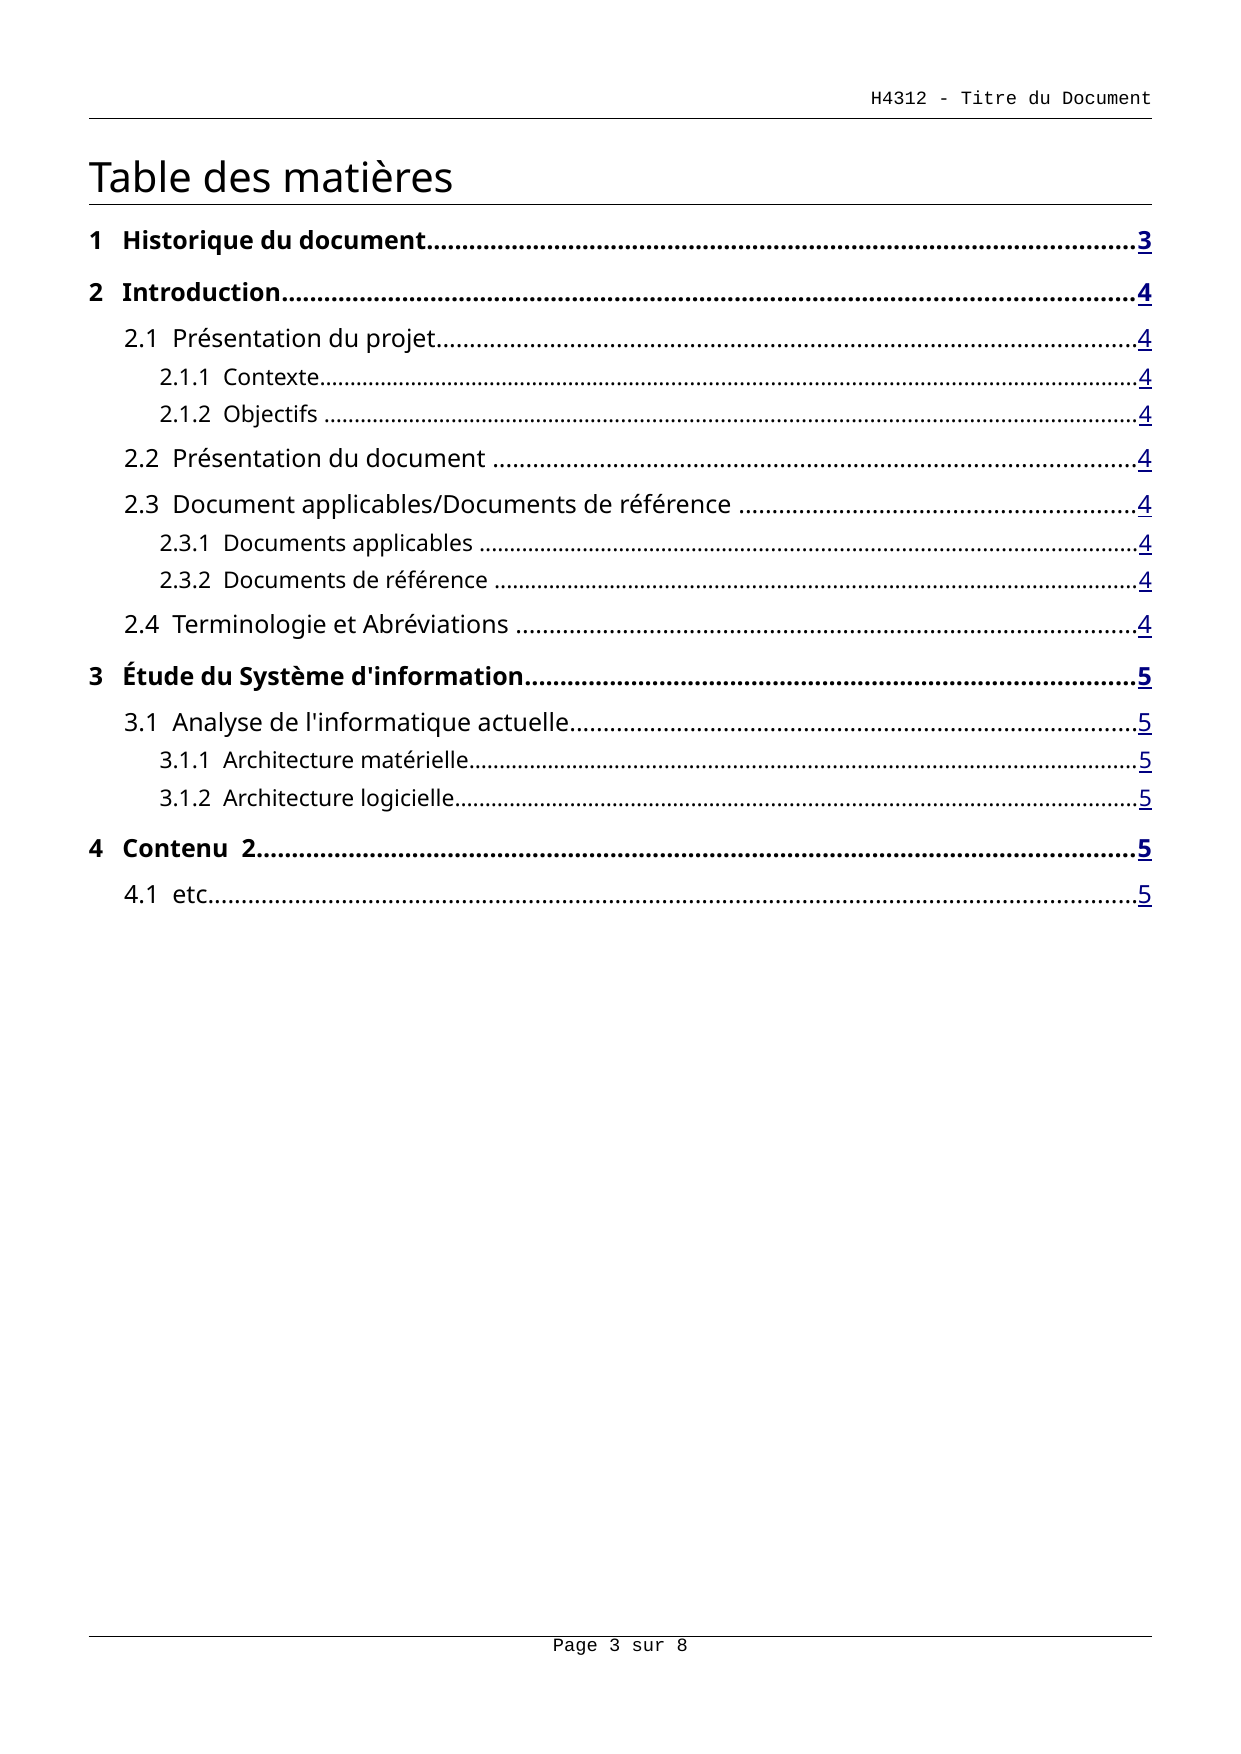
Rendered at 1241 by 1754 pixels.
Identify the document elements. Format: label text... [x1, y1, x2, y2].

text 2.3.1 Documents applicables 4 [159, 527, 1152, 558]
text 3.1.2 Architecture logicielle 5 [159, 782, 1152, 813]
text Table des matières [88, 147, 1152, 205]
text 2.2 Présentation du document 4 [124, 441, 1152, 475]
text 2.1.1 Contexte 4 [159, 361, 1152, 392]
text 2 Introduction 4 [88, 275, 1152, 309]
text 3.1.1 Architecture matérielle 5 [159, 744, 1152, 776]
text 2.3.2 Documents de référence 4 [159, 564, 1152, 595]
text 2.3 Document applicables/Documents de référence 4 [124, 487, 1152, 521]
text 2.4 Terminologie et Abréviations 4 [124, 607, 1152, 641]
text 2.1 Présentation du projet 4 [124, 321, 1152, 355]
text 4 Contenu 2 5 [88, 831, 1152, 865]
text 4.1 etc 5 [124, 876, 1152, 911]
text 2.1.2 Objectifs 4 [159, 398, 1152, 429]
text 3.1 Analyse de l'informatique actuelle 5 [124, 704, 1152, 738]
text 3 Étude du Système d'information 5 [88, 659, 1152, 693]
text 1 Historique du document 3 [88, 223, 1152, 257]
